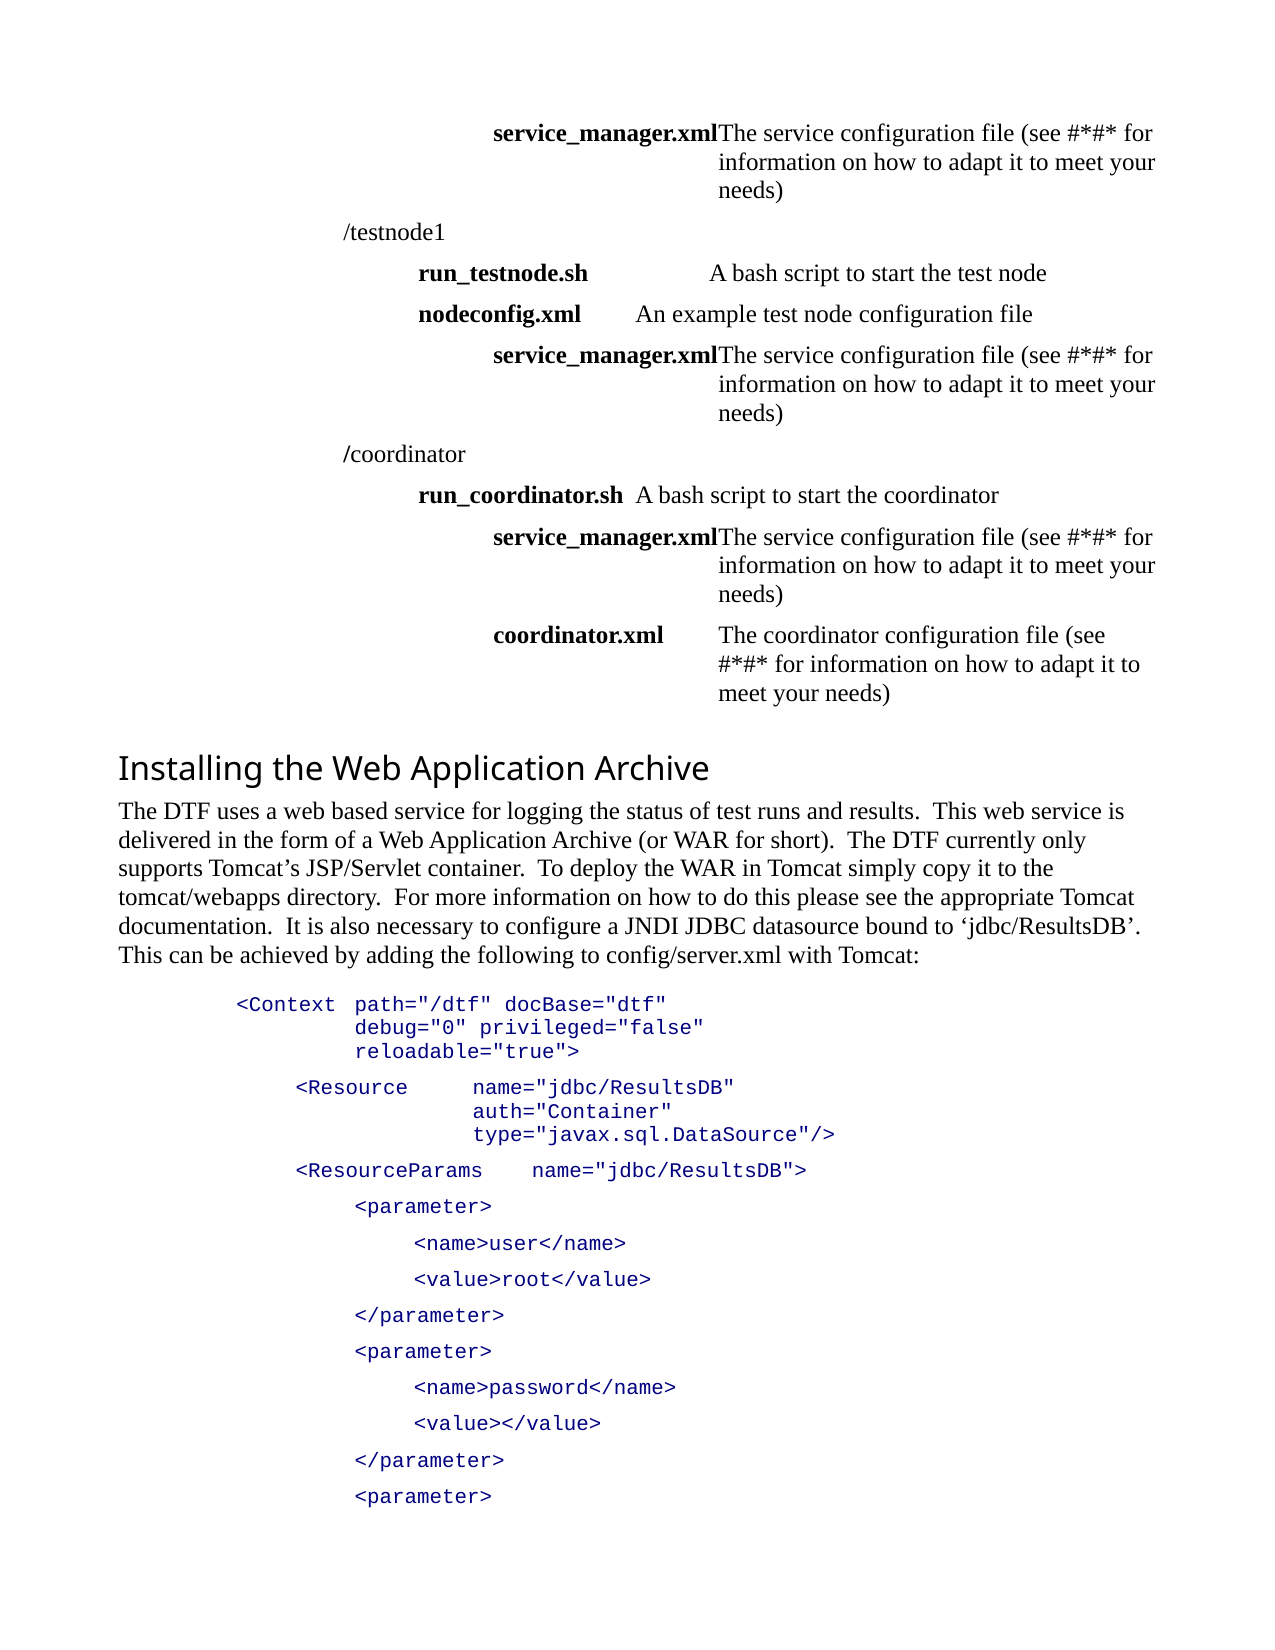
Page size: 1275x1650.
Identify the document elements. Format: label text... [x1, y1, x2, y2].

text service_manager.xml The service configuration file (see #*#* for information on how to adapt it to meet your needs) [418, 118, 1157, 204]
subtitle Installing the Web Application Archive [118, 744, 1157, 790]
text <Resource name="jdbc/ResultsDB" auth="Container" type="javax.sql.DataSource"/> [165, 1077, 1157, 1148]
text coordinator.xml The coordinator configuration file (see #*#* for information on how to adapt it to meet your needs) [418, 621, 1157, 707]
text <value></value> [165, 1413, 1157, 1437]
text <name>password</name> [165, 1377, 1157, 1401]
text <parameter> [165, 1197, 1157, 1220]
text <name>user</name> [165, 1233, 1157, 1256]
text service_manager.xml The service configuration file (see #*#* for information on how to adapt it to meet your needs) [165, 341, 1157, 427]
text run_testnode.sh A bash script to start the test node [118, 258, 1157, 287]
text service_manager.xml The service configuration file (see #*#* for information on how to adapt it to meet your needs) [165, 522, 1157, 608]
text nodeconfig.xml An example test node configuration file [118, 299, 1157, 328]
text <ResourceParams name="jdbc/ResultsDB"> [165, 1160, 1157, 1184]
text </parameter> [165, 1449, 1157, 1473]
text <parameter> [165, 1341, 1157, 1365]
text <value>root</value> [165, 1269, 1157, 1292]
text /testnode1 [118, 217, 1157, 246]
text </parameter> [165, 1305, 1157, 1329]
text run_coordinator.sh A bash script to start the coordinator [118, 481, 1157, 509]
text The DTF uses a web based service for logging the status of test runs and results. This web service is delivered in the form of a Web Application Archive (or WAR for short). The DTF currently only supports Tomcat’s JSP/Servlet container. To deploy the WAR in Tomcat simply copy it to the tomcat/webapps directory. For more information on how to do this please see the appropriate Tomcat documentation. It is also necessary to configure a JNDI JDBC datasource bound to ‘jdbc/ResultsDB’. This can be achieved by adding the following to config/server.xml with Tomcat: [118, 796, 1157, 968]
text /coordinator [118, 439, 1157, 468]
text <Context path="/dtf" docBase="dtf" debug="0" privileged="false" reloadable="true"> [165, 993, 1157, 1064]
text <parameter> [165, 1486, 1157, 1509]
